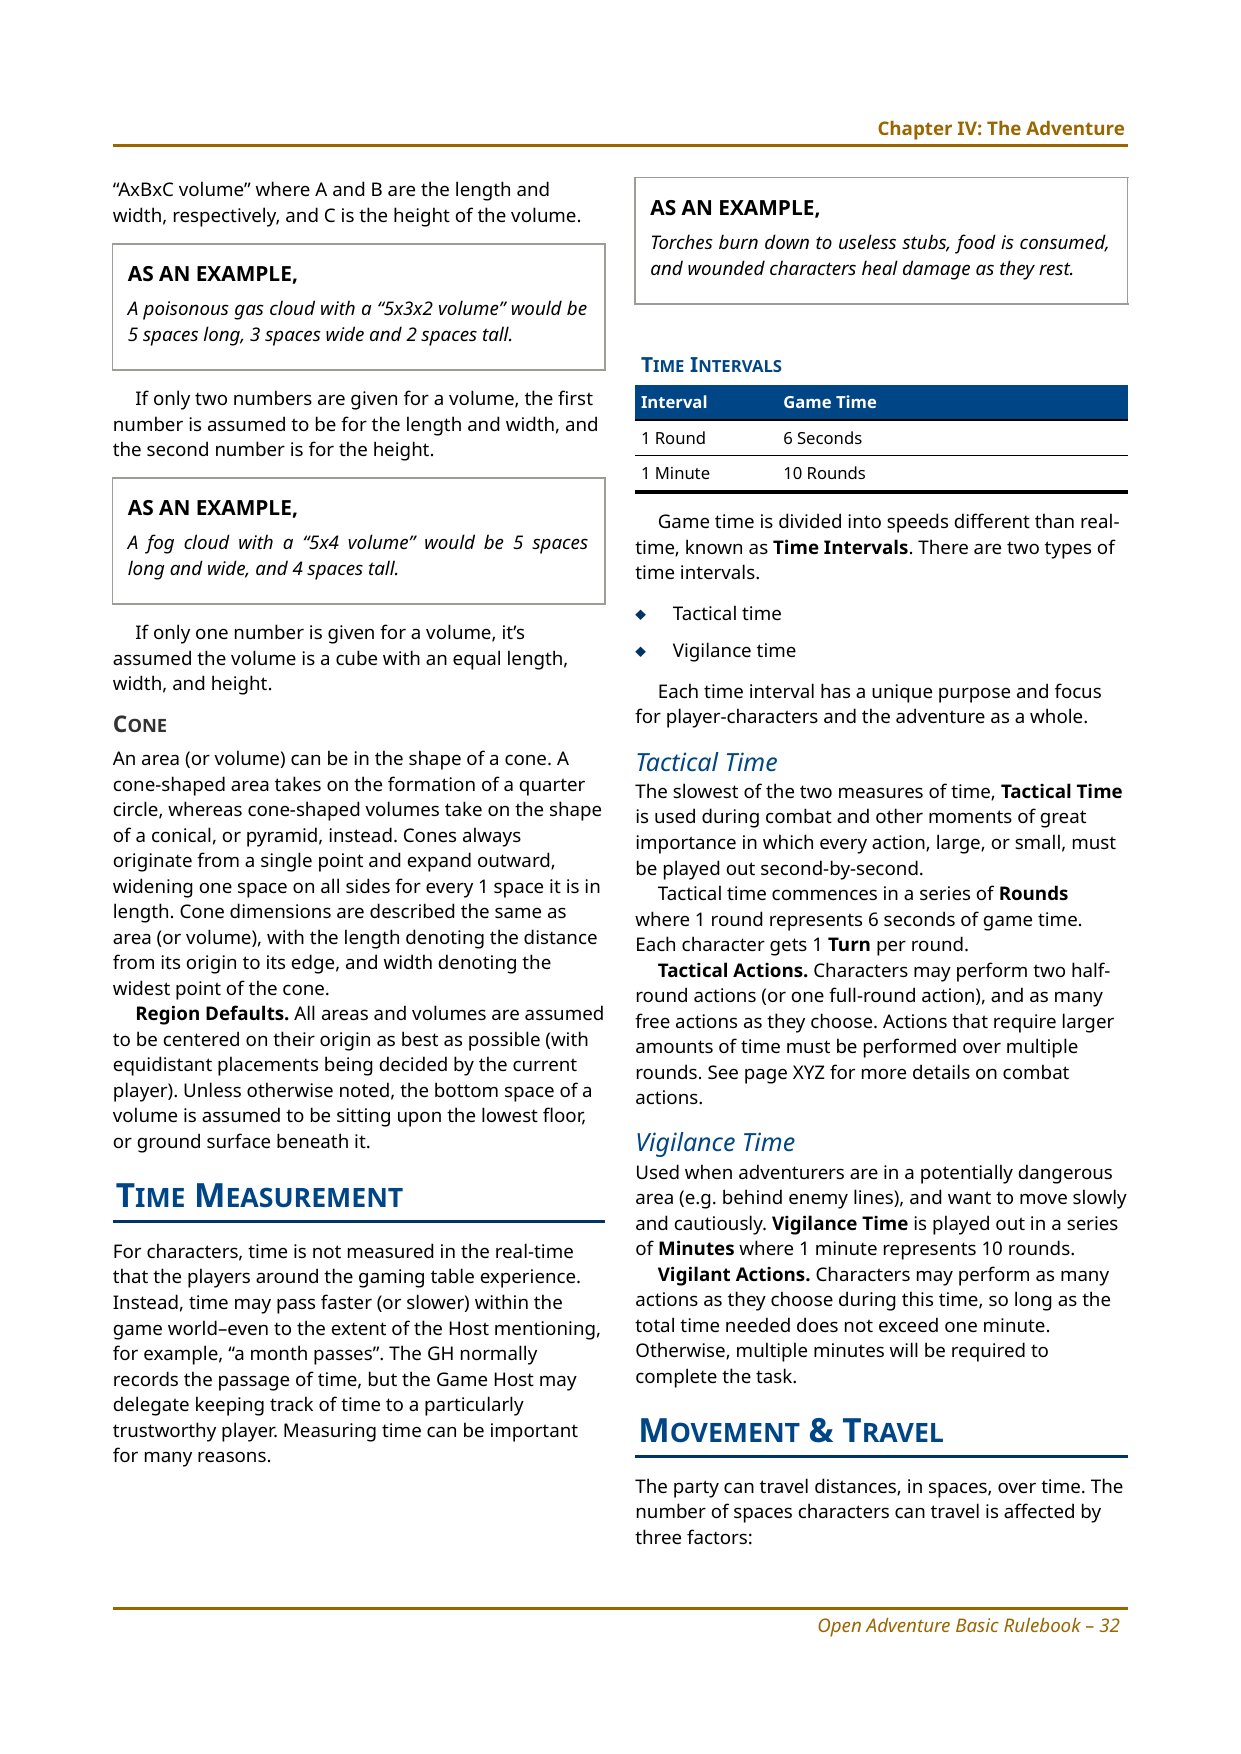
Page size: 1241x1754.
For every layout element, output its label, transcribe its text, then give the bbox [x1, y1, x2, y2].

table_cell 10 Rounds [777, 456, 1128, 490]
text Tactical time commences in a series of Rounds where 1 round represents 6 seconds of game time. Each character gets 1 Turn per round. [635, 880, 1128, 957]
table_header As An Example, A fog cloud with a “5x4 volume” would be 5 spaces long and wide, and 4 spaces tall. [113, 479, 604, 603]
table_header As An Example, A poisonous gas cloud with a “5x3x2 volume” would be 5 spaces long, 3 spaces wide and 2 spaces tall. [113, 245, 604, 369]
text The party can travel distances, in spaces, over time. The number of spaces characters can travel is affected by three factors: [635, 1473, 1128, 1550]
table_cell Game Time [777, 385, 1128, 419]
text “AxBxC volume” where A and B are the length and width, respectively, and C is the height of the volume. [113, 177, 605, 228]
text Each time interval has a unique purpose and focus for player-characters and the adventure as a whole. [635, 678, 1128, 729]
text The slowest of the two measures of time, Tactical Time is used during combat and other moments of great importance in which every action, large, or small, must be played out second-by-second. [635, 778, 1128, 880]
text Region Defaults. All areas and volumes are assumed to be centered on their origin as best as possible (with equidistant placements being decided by the current player). Unless otherwise noted, the bottom space of a volume is assumed to be sitting upon the lowest floor, or ground surface beneath it. [113, 1001, 605, 1154]
list Vigilance time [635, 638, 1128, 663]
text Tactical Actions. Characters may perform two half-round actions (or one full-round action), and as many free actions as they choose. Actions that require larger amounts of time must be performed over multiple rounds. See page XYZ for more details on combat actions. [635, 957, 1128, 1110]
table_header As An Example, Torches burn down to useless stubs, food is consumed, and wounded characters heal damage as they rest. [636, 178, 1127, 303]
table_cell 1 Minute [635, 456, 777, 490]
text If only two numbers are given for a volume, the first number is assumed to be for the length and width, and the second number is for the height. [113, 385, 605, 462]
list Tactical time [635, 600, 1128, 626]
table_cell 6 Seconds [777, 421, 1128, 455]
text Vigilant Actions. Characters may perform as many actions as they choose during this time, so long as the total time needed does not exceed one minute. Otherwise, multiple minutes will be required to complete the task. [635, 1261, 1128, 1389]
table_cell Interval [635, 385, 777, 419]
table_header Time Intervals [635, 345, 1128, 385]
text For characters, time is not measured in the real-time that the players around the gaming table experience. Instead, time may pass faster (or slower) within the game world–even to the extent of the host mentioning, for example, “a month passes”. The GH normally records the passage of time, but the game host may delegate keeping track of time to a particularly trustworthy player. Measuring time can be important for many reasons. [113, 1238, 605, 1468]
subtitle Cone [113, 708, 605, 739]
text Used when adventurers are in a potentially dangerous area (e.g. behind enemy lines), and want to move slowly and cautiously. Vigilance Time is played out in a series of Minutes where 1 minute represents 10 rounds. [635, 1159, 1128, 1261]
table_cell 1 Round [635, 421, 777, 455]
subtitle Vigilance Time [635, 1125, 1128, 1159]
text Game time is divided into speeds different than real-time, known as Time Intervals. There are two types of time intervals. [635, 508, 1128, 585]
subtitle Tactical Time [635, 744, 1128, 778]
text If only one number is given for a volume, it’s assumed the volume is a cube with an equal length, width, and height. [113, 619, 605, 696]
text An area (or volume) can be in the shape of a cone. A cone-shaped area takes on the formation of a quarter circle, whereas cone-shaped volumes take on the shape of a conical, or pyramid, instead. Cones always originate from a single point and expand outward, widening one space on all sides for every 1 space it is in length. Cone dimensions are described the same as area (or volume), with the length denoting the distance from its origin to its edge, and width denoting the widest point of the cone. [113, 745, 605, 1001]
